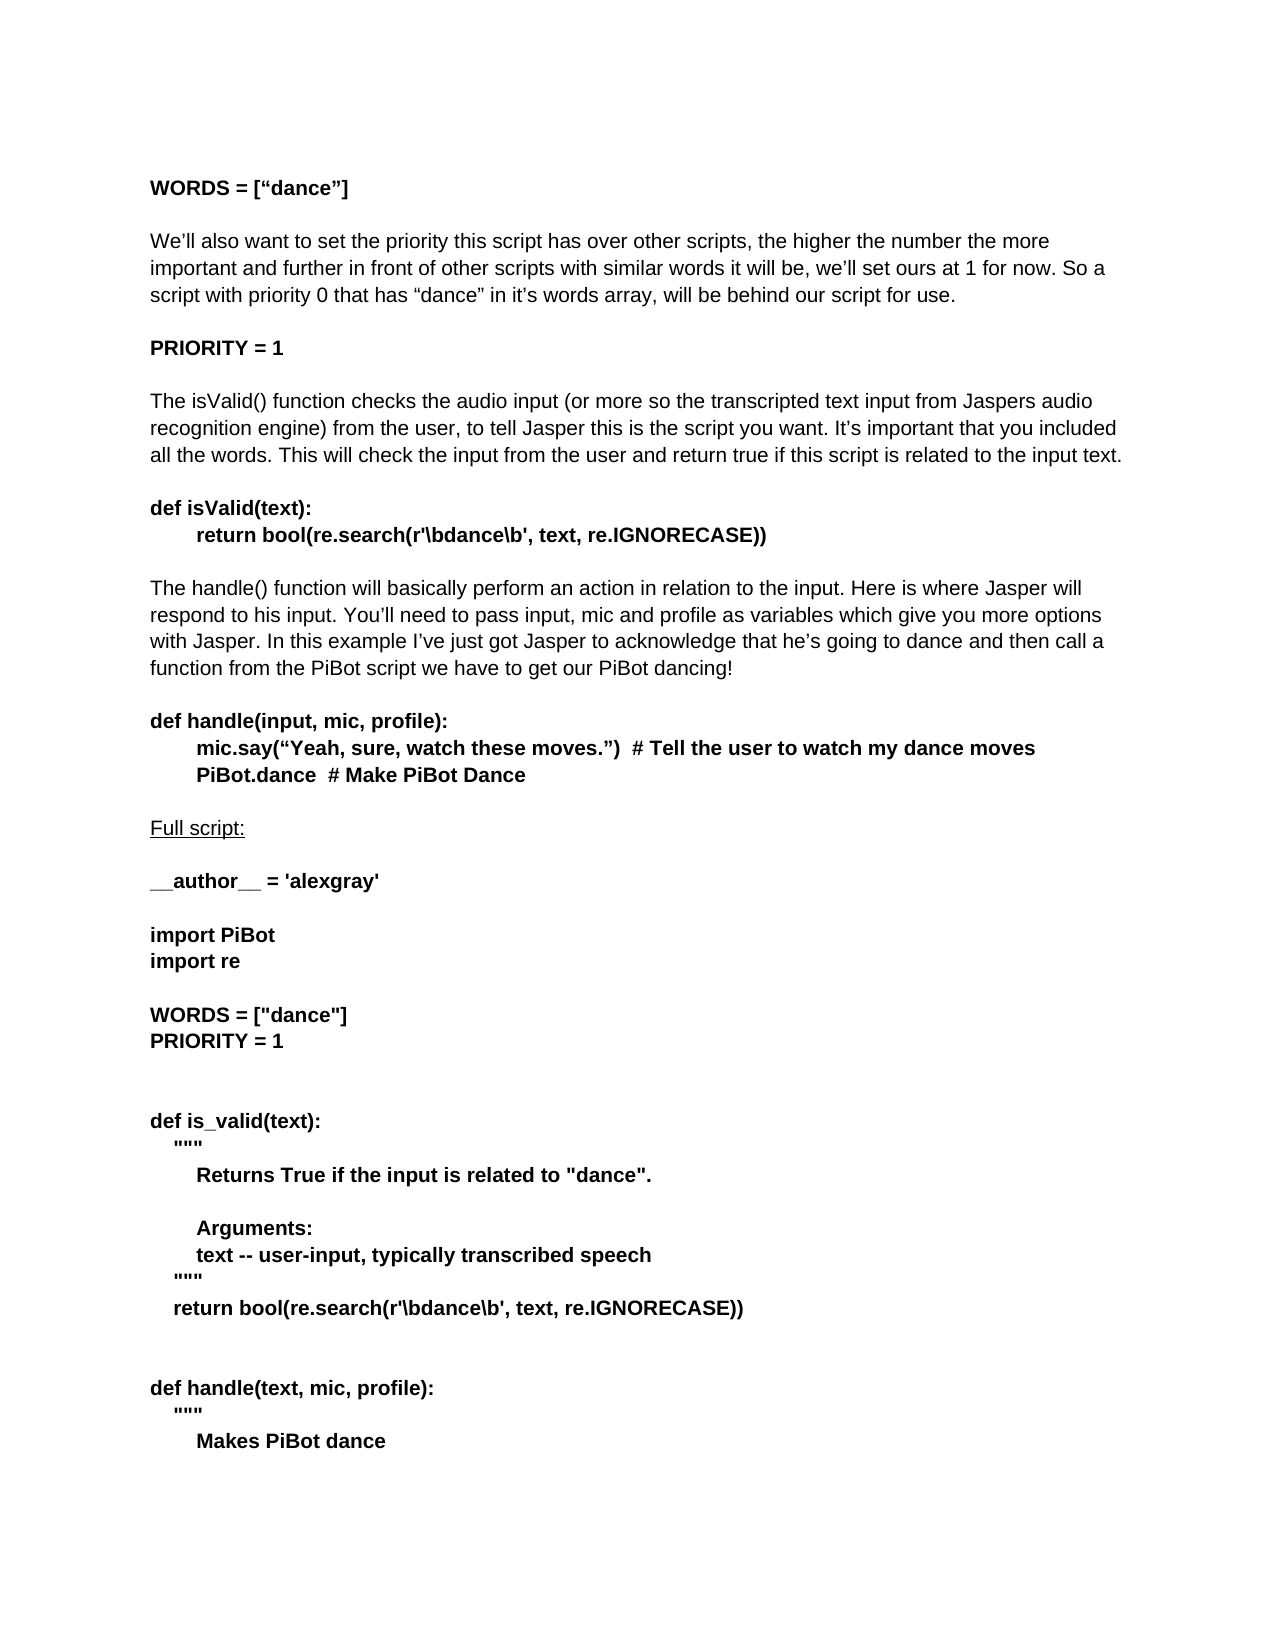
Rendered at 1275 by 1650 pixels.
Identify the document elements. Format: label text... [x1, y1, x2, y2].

text Full script: [150, 817, 1125, 840]
text Returns True if the input is related to "dance". [150, 1163, 1125, 1187]
text The handle() function will basically perform an action in relation to the input. Here is where Jasper will respond to his input. You’ll need to pass input, mic and profile as variables which give you more options with Jasper. In this example I’ve just got Jasper to acknowledge that he’s going to dance and then call a function from the PiBot script we have to get our PiBot dancing! [150, 577, 1125, 680]
text text -- user-input, typically transcribed speech [150, 1243, 1125, 1267]
text WORDS = ["dance"] [150, 1003, 1125, 1027]
text import re [150, 950, 1125, 973]
text Makes PiBot dance [150, 1430, 1125, 1453]
text """ [150, 1137, 1125, 1160]
text PRIORITY = 1 [150, 1030, 1125, 1053]
text def handle(input, mic, profile): mic.say(“Yeah, sure, watch these moves.”) # Tell the user to watch my dance moves [150, 710, 1125, 760]
text import PiBot [150, 923, 1125, 947]
text return bool(re.search(r'\bdance\b', text, re.IGNORECASE)) [150, 1297, 1125, 1320]
text __author__ = 'alexgray' [150, 870, 1125, 893]
text The isValid() function checks the audio input (or more so the transcripted text input from Jaspers audio recognition engine) from the user, to tell Jasper this is the script you want. It’s important that you included all the words. This will check the input from the user and return true if this script is related to the input text. [150, 390, 1125, 467]
text def is_valid(text): [150, 1110, 1125, 1133]
text def isValid(text): return bool(re.search(r'\bdance\b', text, re.IGNORECASE)) [150, 497, 1125, 547]
text We’ll also want to set the priority this script has over other scripts, the higher the number the more important and further in front of other scripts with similar words it will be, we’ll set ours at 1 for now. So a script with priority 0 that has “dance” in it’s words array, will be behind our script for use. [150, 230, 1125, 307]
text PiBot.dance # Make PiBot Dance [150, 763, 1125, 787]
text def handle(text, mic, profile): [150, 1377, 1125, 1400]
text """ [150, 1270, 1125, 1293]
text PRIORITY = 1 [150, 337, 1125, 360]
text WORDS = [“dance”] [150, 177, 1125, 200]
text Arguments: [150, 1217, 1125, 1240]
text """ [150, 1403, 1125, 1427]
